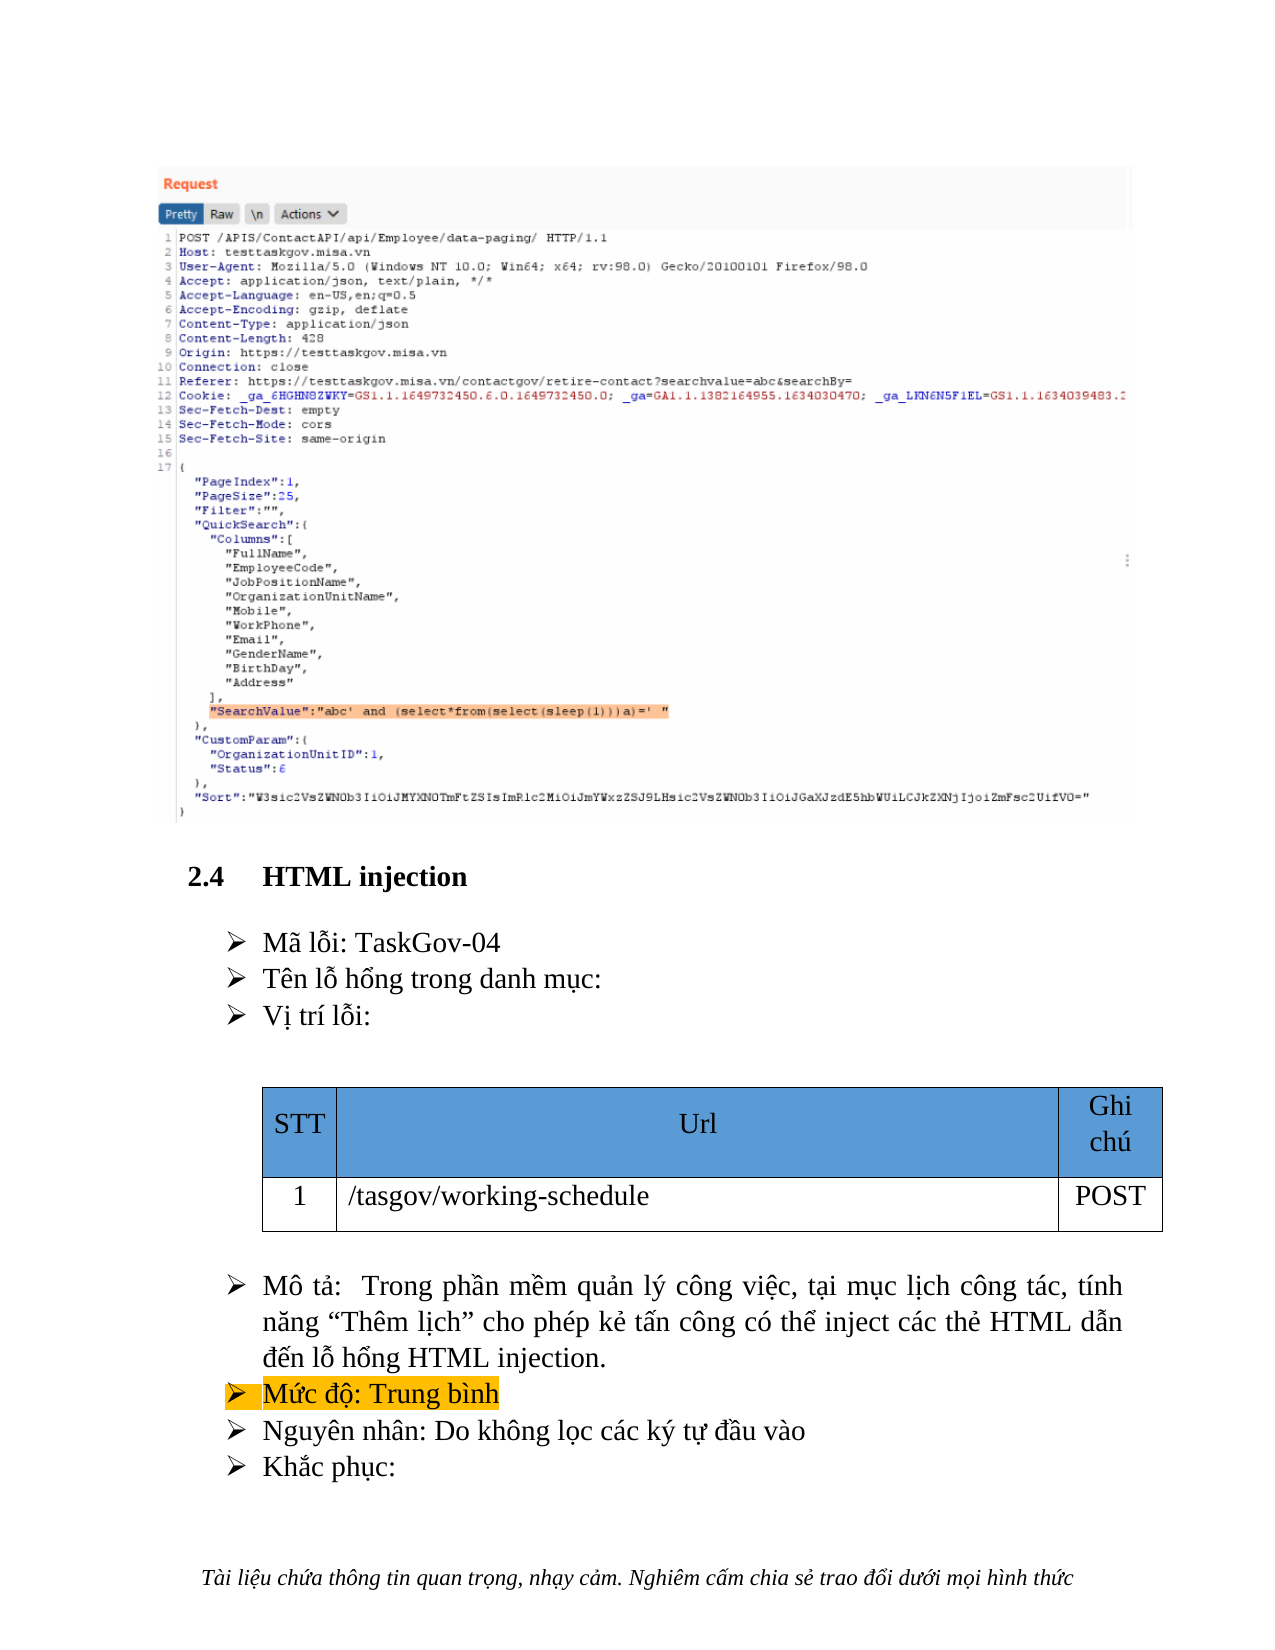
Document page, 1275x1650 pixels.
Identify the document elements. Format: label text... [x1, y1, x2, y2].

table_header STT [263, 1088, 336, 1177]
table_header Ghi chú [1059, 1088, 1162, 1177]
table_cell POST [1059, 1178, 1162, 1231]
list Tên lỗ hổng trong danh mục: [225, 961, 1125, 995]
list Mã lỗi: TaskGov-04 [225, 925, 1125, 959]
table_header Url [337, 1088, 1058, 1177]
list Khắc phục: [225, 1449, 1125, 1482]
picture [157, 166, 1133, 823]
list Mô tả: Trong phần mềm quản lý công việc, tại mục lịch công tác, tính năng “Thêm lịch” cho phép kẻ tấn công có thể inject các thẻ HTML dẫn đến lỗ hổng HTML injection. [225, 1268, 1125, 1374]
list HTML injection [187, 859, 1125, 892]
list Mức độ: Trung bình [225, 1376, 1125, 1410]
list Nguyên nhân: Do không lọc các ký tự đầu vào [225, 1413, 1125, 1446]
list Vị trí lỗi: [225, 998, 1125, 1031]
table_cell /tasgov/working-schedule [337, 1178, 1058, 1231]
table_cell 1 [263, 1178, 336, 1231]
